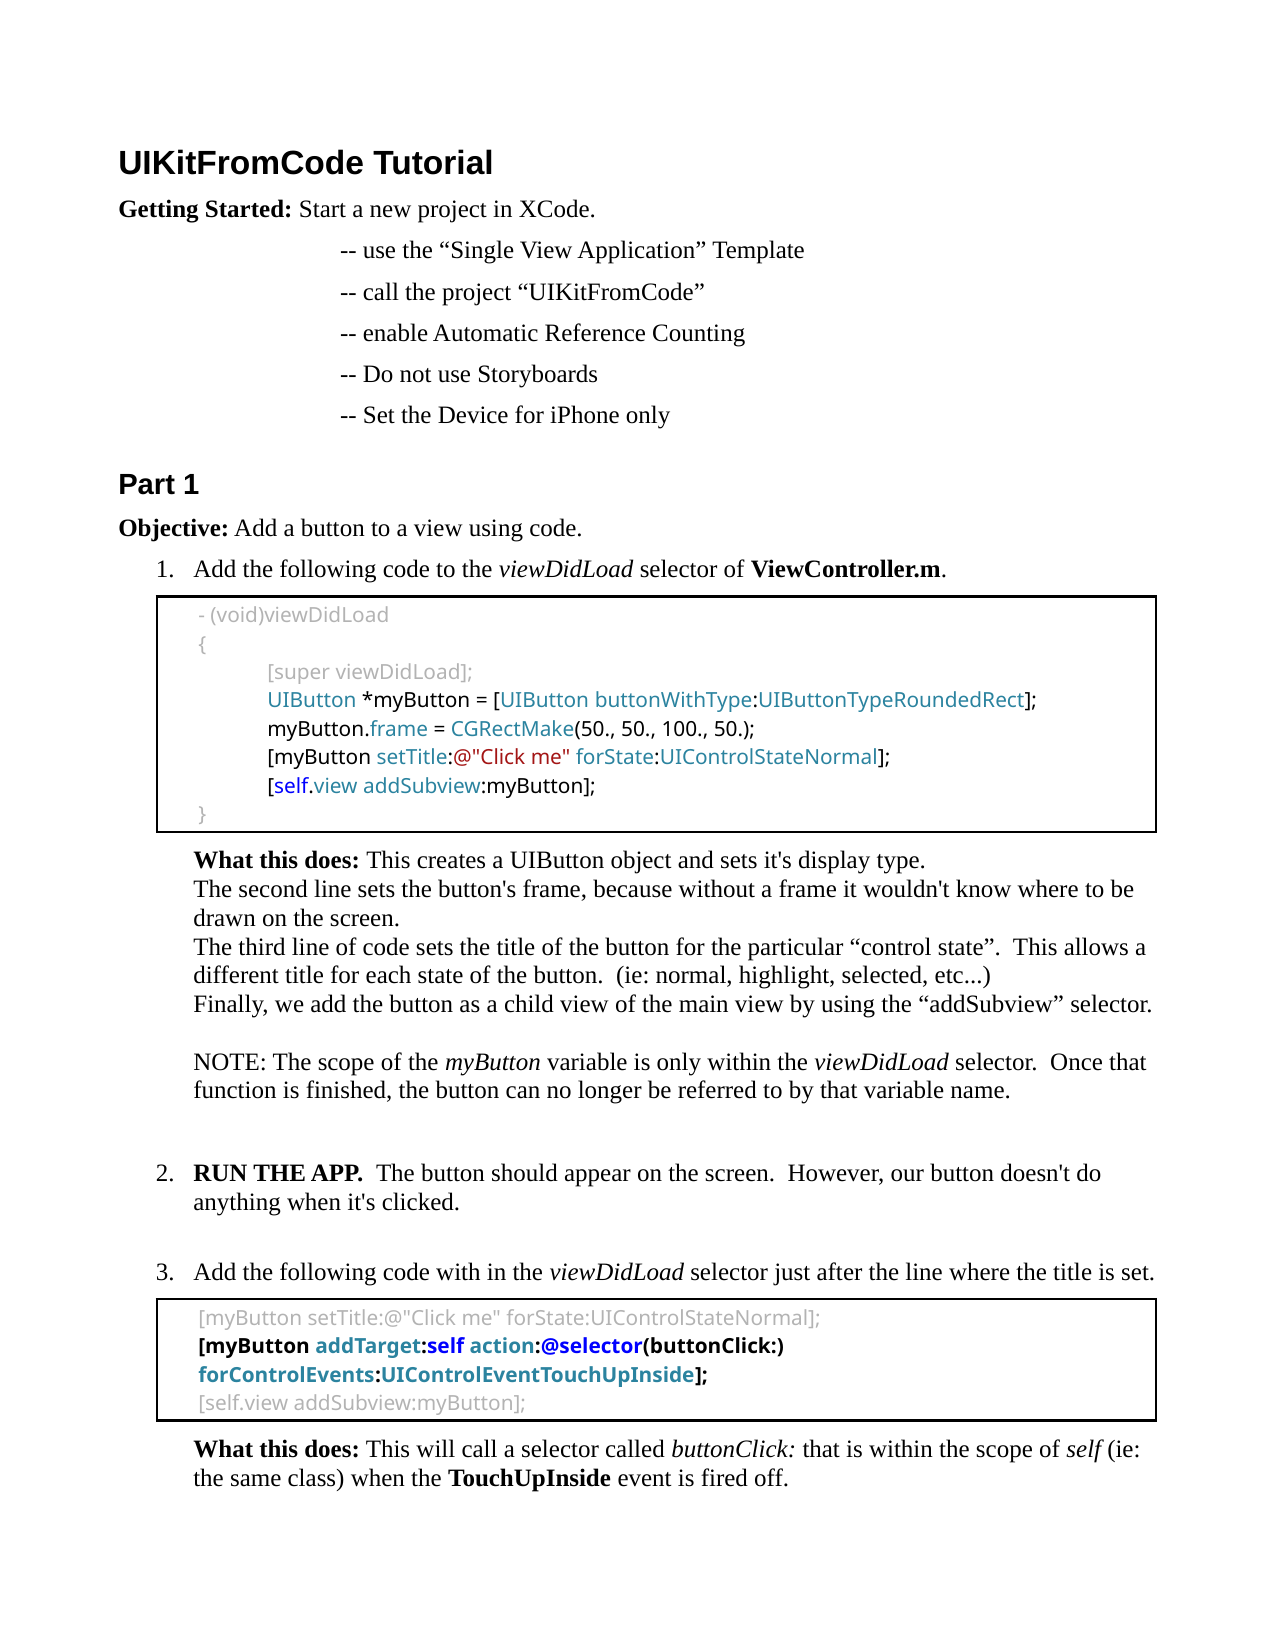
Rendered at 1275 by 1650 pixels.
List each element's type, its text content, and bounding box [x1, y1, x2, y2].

text Objective: Add a button to a view using code. [118, 513, 1157, 542]
text -- enable Automatic Reference Counting [118, 318, 1157, 347]
text -- Do not use Storyboards [118, 359, 1157, 388]
list What this does: This will call a selector called buttonClick: that is within the scope of self (ie: the same class) when the TouchUpInside event is fired off. [156, 1434, 1157, 1520]
list RUN THE APP. The button should appear on the screen. However, our button doesn't do anything when it's clicked. [156, 1158, 1157, 1244]
text -- call the project “UIKitFromCode” [118, 277, 1157, 306]
list [myButton setTitle:@"Click me" forState:UIControlStateNormal]; [myButton addTarget:self action:@selector(buttonClick:) forControlEvents:UIControlEventTouchUpInside]; [self.view addSubview:myButton]; [158, 1300, 1155, 1419]
text Getting Started: Start a new project in XCode. [118, 194, 1157, 223]
subtitle UIKitFromCode Tutorial [118, 143, 1157, 182]
list Add the following code with in the viewDidLoad selector just after the line where the title is set. [156, 1257, 1157, 1285]
text -- Set the Device for iPhone only [118, 401, 1157, 429]
list What this does: This creates a UIButton object and sets it's display type. The second line sets the button's frame, because without a frame it wouldn't know where to be drawn on the screen. The third line of code sets the title of the button for the particular “control state”. This allows a different title for each state of the button. (ie: normal, highlight, selected, etc...) Finally, we add the button as a child view of the main view by using the “addSubview” selector. NOTE: The scope of the myButton variable is only within the viewDidLoad selector. Once that function is finished, the button can no longer be referred to by that variable name. [156, 845, 1157, 1104]
list - (void)viewDidLoad { [super viewDidLoad]; UIButton *myButton = [UIButton buttonWithType:UIButtonTypeRoundedRect]; myButton.frame = CGRectMake(50., 50., 100., 50.); [myButton setTitle:@"Click me" forState:UIControlStateNormal]; [self.view addSubview:myButton]; } [158, 598, 1155, 831]
list Add the following code to the viewDidLoad selector of ViewController.m. [156, 554, 1157, 583]
subtitle Part 1 [118, 467, 1157, 500]
text -- use the “Single View Application” Template [118, 236, 1157, 264]
